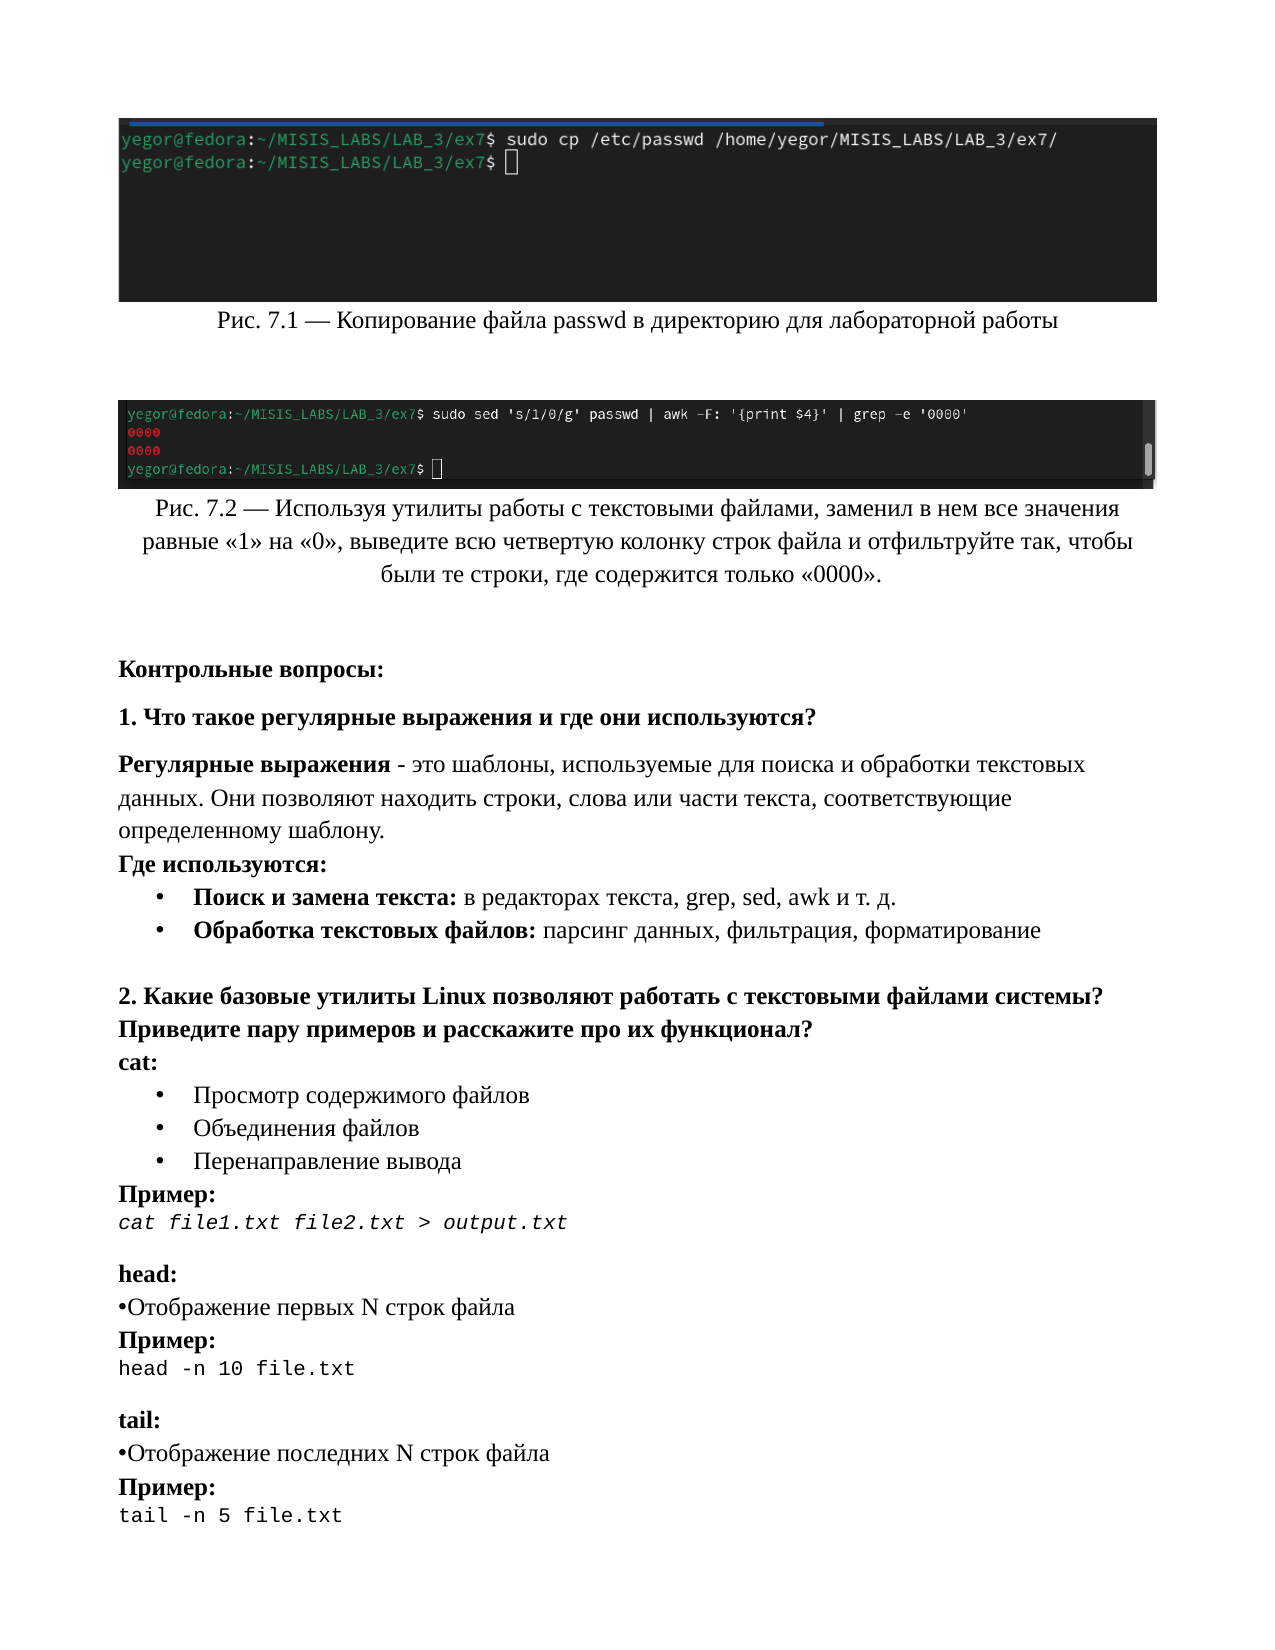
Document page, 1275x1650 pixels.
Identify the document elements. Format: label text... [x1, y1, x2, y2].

text tail: [118, 1406, 1157, 1434]
picture [118, 118, 1157, 302]
text 2. Какие базовые утилиты Linux позволяют работать с текстовыми файлами системы? Приведите пару примеров и расскажите про их функционал? [118, 981, 1157, 1042]
text Контрольные вопросы: [118, 654, 1157, 683]
text Пример: [118, 1325, 1157, 1354]
list Отображение последних N строк файла [118, 1438, 1157, 1467]
text Пример: [118, 1179, 1157, 1208]
list Перенаправление вывода [156, 1146, 1157, 1174]
list Обработка текстовых файлов: парсинг данных, фильтрация, форматирование [156, 915, 1157, 943]
text cat: [118, 1047, 1157, 1076]
text Рис. 7.1 — Копирование файла passwd в директорию для лабораторной работы [118, 302, 1157, 334]
list Отображение первых N строк файла [118, 1292, 1157, 1321]
text Где используются: [118, 849, 1157, 877]
text 1. Что такое регулярные выражения и где они используются? [118, 702, 1157, 731]
picture [118, 400, 1157, 489]
list Объединения файлов [156, 1113, 1157, 1142]
text cat file1.txt file2.txt > output.txt [118, 1212, 1157, 1236]
text Рис. 7.2 — Используя утилиты работы с текстовыми файлами, заменил в нем все значения равные «1» на «0», выведите всю четвертую колонку строк файла и отфильтруйте так, чтобы были те строки, где содержится только «0000». [118, 489, 1157, 588]
text Регулярные выражения - это шаблоны, используемые для поиска и обработки текстовых данных. Они позволяют находить строки, слова или части текста, соответствующие определенному шаблону. [118, 749, 1157, 844]
text head: [118, 1259, 1157, 1288]
text Пример: [118, 1472, 1157, 1500]
text tail -n 5 file.txt [118, 1504, 1157, 1528]
list Поиск и замена текста: в редакторах текста, grep, sed, awk и т. д. [156, 882, 1157, 910]
text head -n 10 file.txt [118, 1358, 1157, 1382]
list Просмотр содержимого файлов [156, 1080, 1157, 1108]
